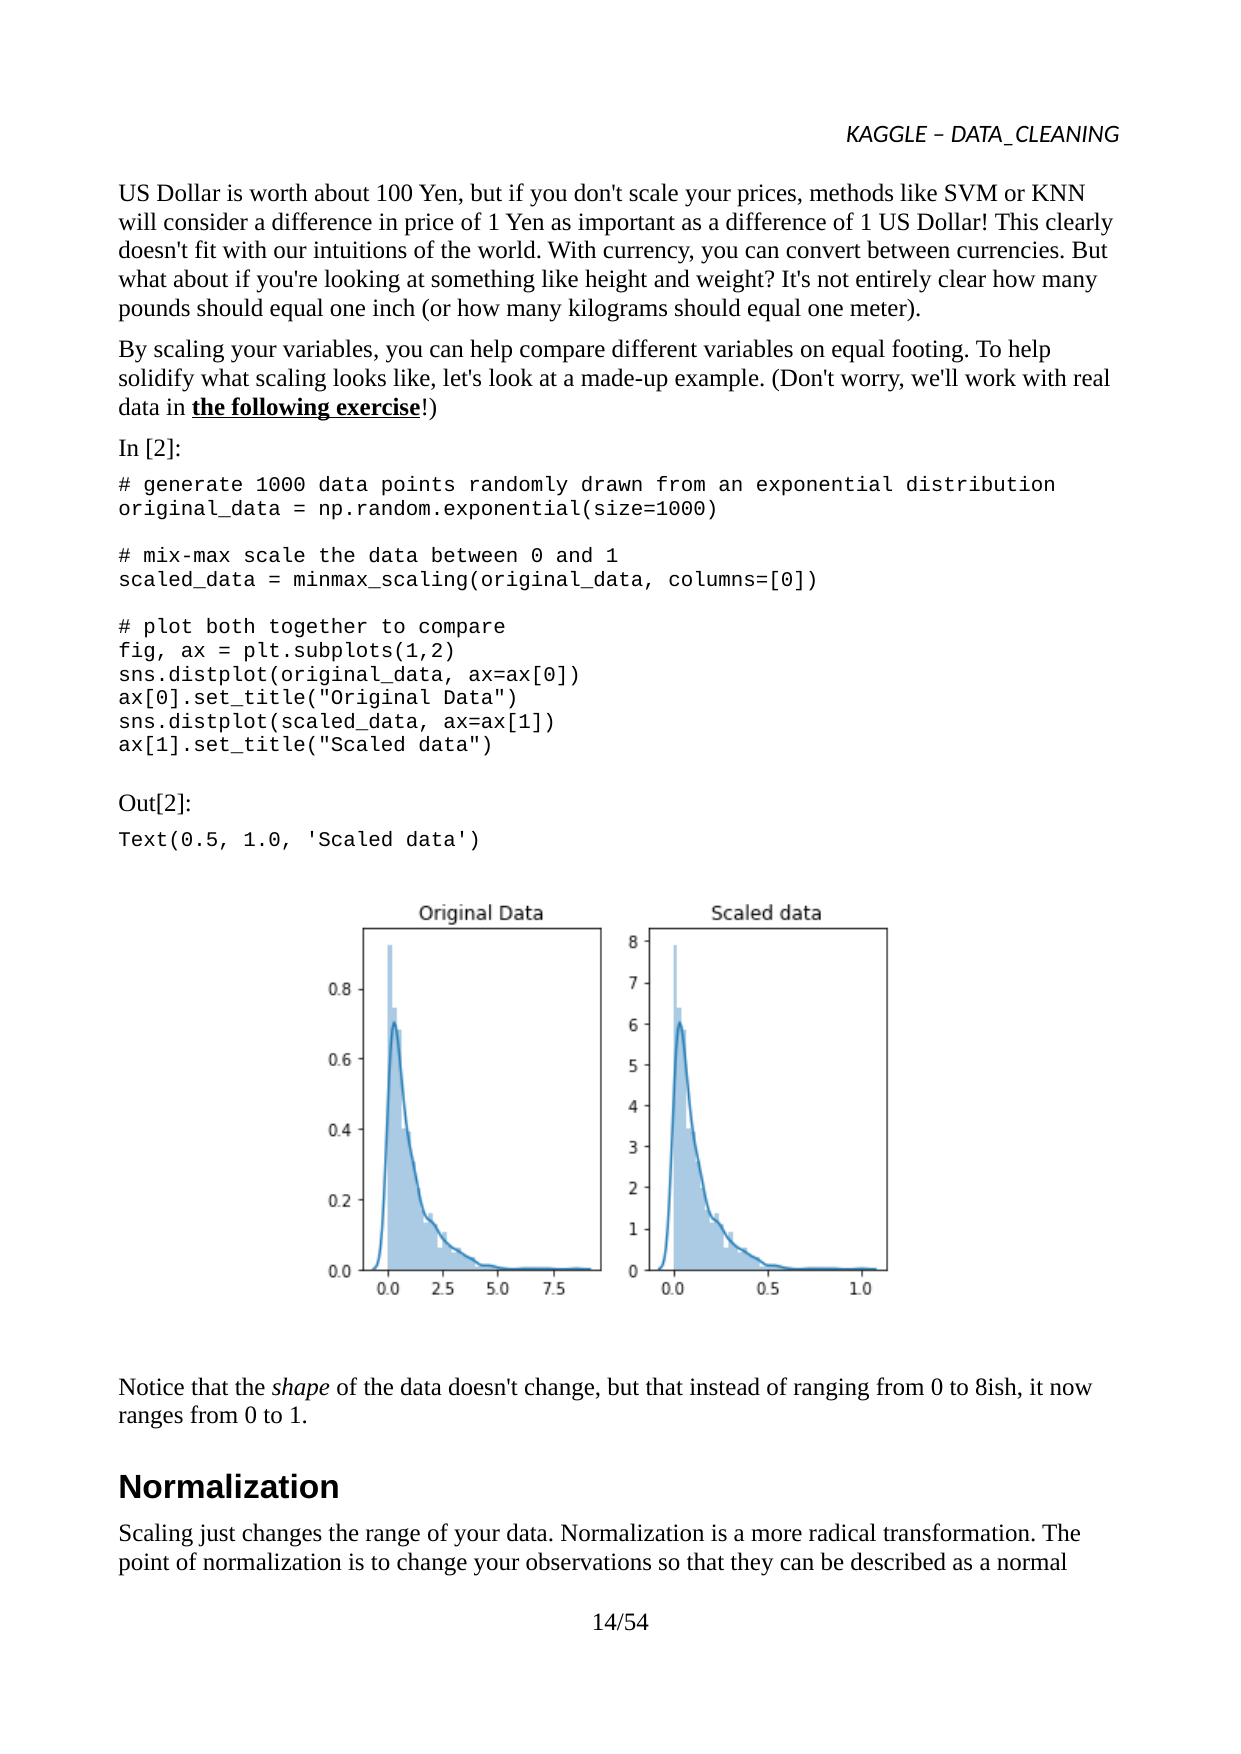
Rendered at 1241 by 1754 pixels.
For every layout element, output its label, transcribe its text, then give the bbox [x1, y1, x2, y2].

text Out[2]: [118, 788, 1122, 816]
picture [294, 882, 946, 1331]
text original_data = np.random.exponential(size=1000) [118, 498, 1122, 522]
text By scaling your variables, you can help compare different variables on equal footing. To help solidify what scaling looks like, let's look at a made-up example. (Don't worry, we'll work with real data in the following exercise!) [118, 334, 1122, 421]
subtitle Normalization [118, 1467, 1122, 1505]
text In [2]: [118, 433, 1122, 462]
text sns.distplot(scaled_data, ax=ax[1]) [118, 711, 1122, 734]
text fig, ax = plt.subplots(1,2) [118, 640, 1122, 663]
text # plot both together to compare [118, 616, 1122, 640]
text US Dollar is worth about 100 Yen, but if you don't scale your prices, methods like SVM or KNN will consider a difference in price of 1 Yen as important as a difference of 1 US Dollar! This clearly doesn't fit with our intuitions of the world. With currency, you can convert between currencies. But what about if you're looking at something like height and weight? It's not entirely clear how many pounds should equal one inch (or how many kilograms should equal one meter). [118, 178, 1122, 322]
text ax[0].set_title("Original Data") [118, 687, 1122, 711]
text Text(0.5, 1.0, 'Scaled data') [118, 829, 1122, 852]
text scaled_data = minmax_scaling(original_data, columns=[0]) [118, 569, 1122, 593]
text Notice that the shape of the data doesn't change, but that instead of ranging from 0 to 8ish, it now ranges from 0 to 1. [118, 1372, 1122, 1429]
text # generate 1000 data points randomly drawn from an exponential distribution [118, 474, 1122, 498]
text Scaling just changes the range of your data. Normalization is a more radical transformation. The point of normalization is to change your observations so that they can be described as a normal [118, 1518, 1122, 1575]
text # mix-max scale the data between 0 and 1 [118, 545, 1122, 569]
text ax[1].set_title("Scaled data") [118, 734, 1122, 758]
text sns.distplot(original_data, ax=ax[0]) [118, 663, 1122, 687]
